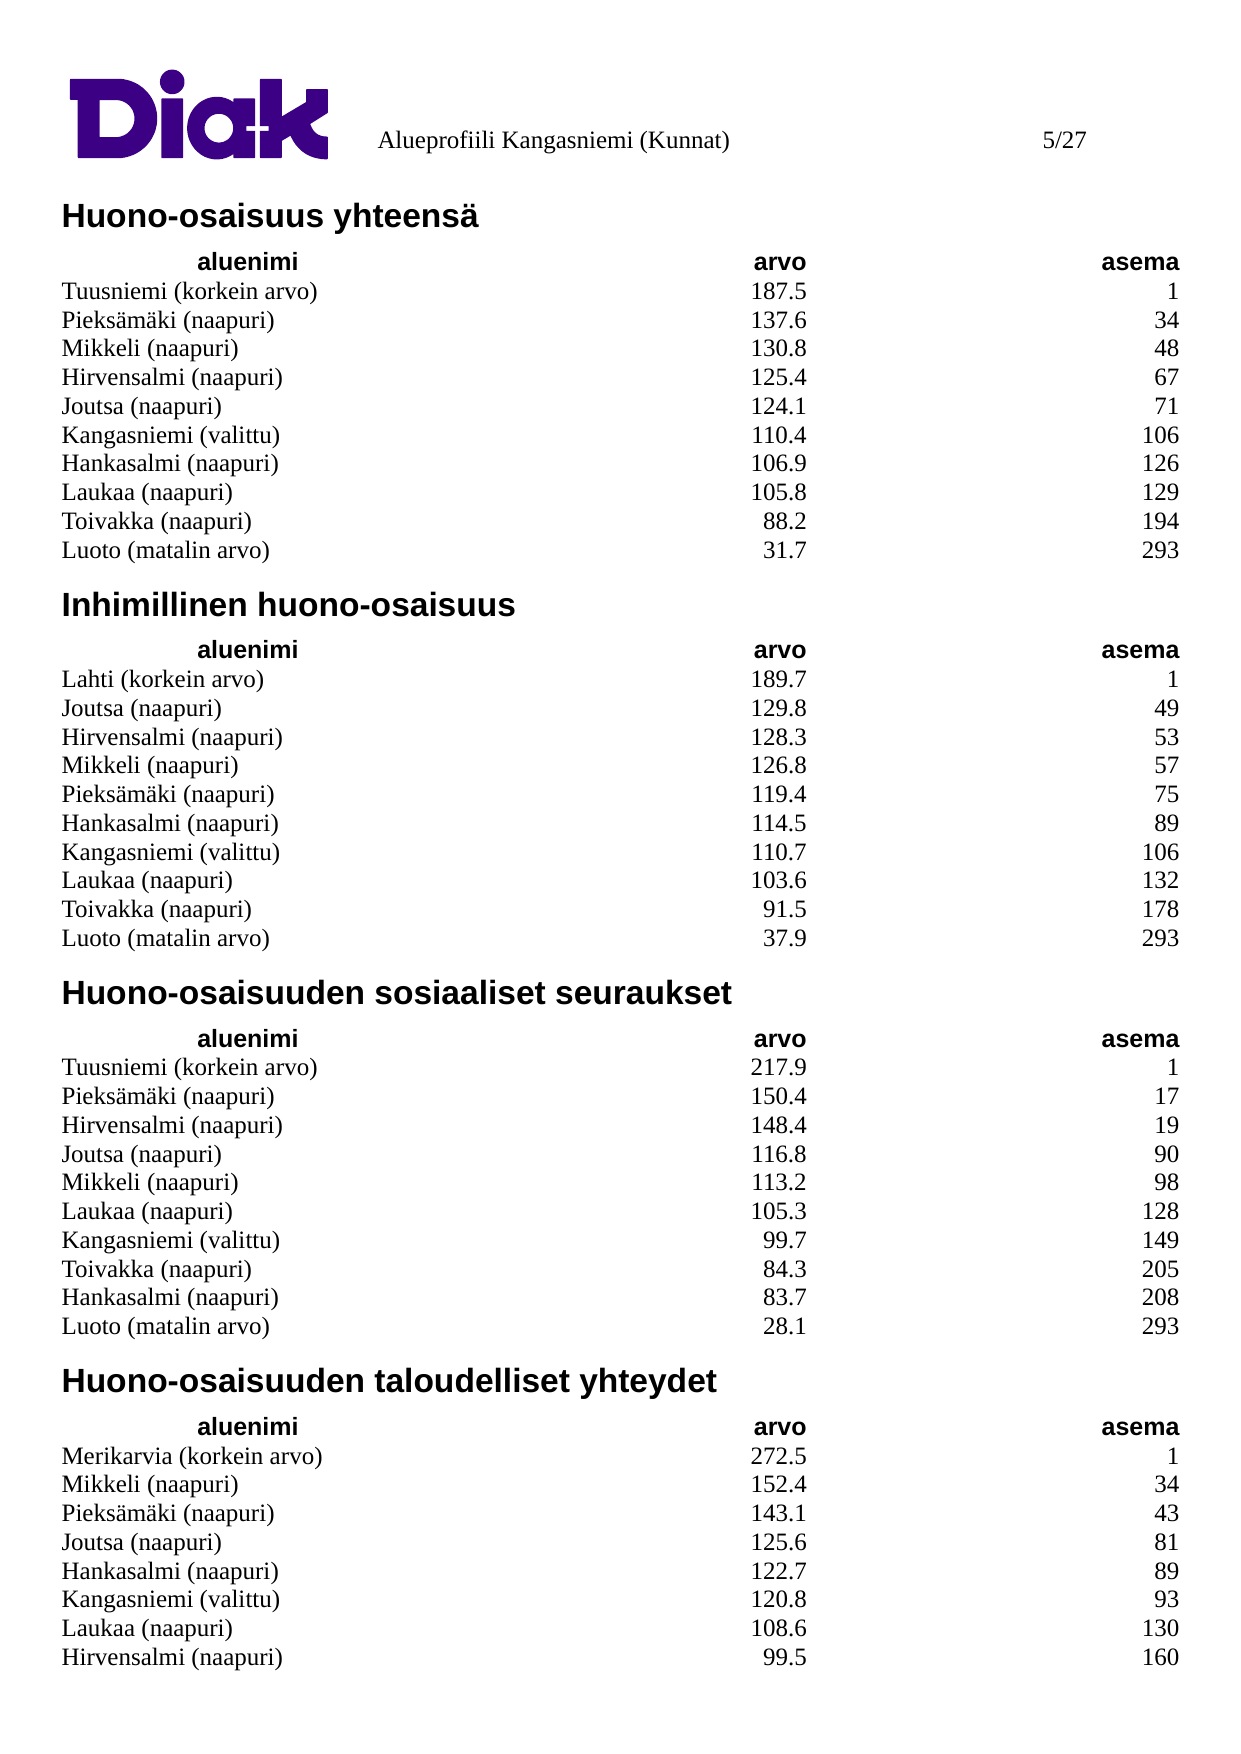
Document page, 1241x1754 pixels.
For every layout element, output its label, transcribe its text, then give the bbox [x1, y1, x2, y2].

table_cell 67 [806, 362, 1179, 391]
table_cell Tuusniemi (korkein arvo) [61, 1053, 434, 1081]
table_cell Toivakka (naapuri) [61, 506, 434, 535]
table_cell Laukaa (naapuri) [61, 477, 434, 506]
table_cell Tuusniemi (korkein arvo) [61, 276, 434, 305]
table_cell Laukaa (naapuri) [61, 1196, 434, 1225]
table_cell Joutsa (naapuri) [61, 1139, 434, 1167]
table_cell Kangasniemi (valittu) [61, 420, 434, 448]
table_cell Lahti (korkein arvo) [61, 664, 434, 693]
table_header asema [806, 1412, 1179, 1441]
table_cell 28.1 [434, 1311, 806, 1340]
table_cell 1 [806, 664, 1179, 693]
table_cell 106 [806, 420, 1179, 448]
table_cell 89 [806, 1556, 1179, 1584]
table_cell Joutsa (naapuri) [61, 391, 434, 420]
table_cell Pieksämäki (naapuri) [61, 305, 434, 333]
table_header arvo [434, 1412, 806, 1441]
table_cell 160 [806, 1642, 1179, 1671]
table_cell 293 [806, 535, 1179, 563]
table_cell Hankasalmi (naapuri) [61, 808, 434, 837]
table_cell 103.6 [434, 866, 806, 894]
table_cell 110.4 [434, 420, 806, 448]
subtitle Inhimillinen huono-osaisuus [61, 584, 1179, 623]
table_cell 110.7 [434, 837, 806, 866]
table_cell 217.9 [434, 1053, 806, 1081]
table_cell Mikkeli (naapuri) [61, 1470, 434, 1498]
table_cell 105.8 [434, 477, 806, 506]
table_cell Mikkeli (naapuri) [61, 751, 434, 779]
subtitle Huono-osaisuuden taloudelliset yhteydet [61, 1361, 1179, 1399]
table_header arvo [434, 1024, 806, 1052]
table_cell 75 [806, 779, 1179, 808]
table_cell 91.5 [434, 894, 806, 923]
table_cell 119.4 [434, 779, 806, 808]
table_cell 293 [806, 1311, 1179, 1340]
table_cell Hirvensalmi (naapuri) [61, 362, 434, 391]
table_cell Mikkeli (naapuri) [61, 1168, 434, 1196]
table_cell Luoto (matalin arvo) [61, 1311, 434, 1340]
table_cell Hirvensalmi (naapuri) [61, 1110, 434, 1139]
table_cell 130.8 [434, 334, 806, 362]
table_cell Hankasalmi (naapuri) [61, 449, 434, 477]
subtitle Huono-osaisuuden sosiaaliset seuraukset [61, 973, 1179, 1011]
table_cell 208 [806, 1283, 1179, 1311]
table_cell 205 [806, 1254, 1179, 1282]
table_cell 53 [806, 722, 1179, 751]
table_cell Pieksämäki (naapuri) [61, 779, 434, 808]
table_cell Laukaa (naapuri) [61, 1613, 434, 1642]
table_cell 187.5 [434, 276, 806, 305]
table_cell Toivakka (naapuri) [61, 894, 434, 923]
table_header asema [806, 247, 1179, 276]
table_cell 84.3 [434, 1254, 806, 1282]
table_cell 71 [806, 391, 1179, 420]
table_cell 43 [806, 1498, 1179, 1527]
table_cell 19 [806, 1110, 1179, 1139]
table_cell 132 [806, 866, 1179, 894]
table_cell 83.7 [434, 1283, 806, 1311]
table_header arvo [434, 636, 806, 664]
table_cell 114.5 [434, 808, 806, 837]
table_header aluenimi [61, 247, 434, 276]
table_cell 34 [806, 305, 1179, 333]
table_cell 37.9 [434, 923, 806, 952]
table_cell 113.2 [434, 1168, 806, 1196]
subtitle Huono-osaisuus yhteensä [61, 196, 1179, 235]
table_cell 81 [806, 1527, 1179, 1556]
table_cell 125.6 [434, 1527, 806, 1556]
table_cell Laukaa (naapuri) [61, 866, 434, 894]
table_cell 143.1 [434, 1498, 806, 1527]
table_cell Hankasalmi (naapuri) [61, 1283, 434, 1311]
table_header aluenimi [61, 1024, 434, 1052]
table_cell Joutsa (naapuri) [61, 693, 434, 722]
table_cell 130 [806, 1613, 1179, 1642]
table_cell Kangasniemi (valittu) [61, 1225, 434, 1254]
table_cell 178 [806, 894, 1179, 923]
table_cell Luoto (matalin arvo) [61, 535, 434, 563]
table_cell Toivakka (naapuri) [61, 1254, 434, 1282]
table_header aluenimi [61, 636, 434, 664]
table_cell 137.6 [434, 305, 806, 333]
table_cell 108.6 [434, 1613, 806, 1642]
table_cell 1 [806, 1053, 1179, 1081]
table_cell 31.7 [434, 535, 806, 563]
table_cell 125.4 [434, 362, 806, 391]
table_cell 293 [806, 923, 1179, 952]
table_cell Pieksämäki (naapuri) [61, 1498, 434, 1527]
table_cell Kangasniemi (valittu) [61, 837, 434, 866]
table_cell Merikarvia (korkein arvo) [61, 1441, 434, 1469]
table_header aluenimi [61, 1412, 434, 1441]
table_cell 106.9 [434, 449, 806, 477]
table_cell 90 [806, 1139, 1179, 1167]
table_cell Luoto (matalin arvo) [61, 923, 434, 952]
table_cell 150.4 [434, 1081, 806, 1110]
table_cell 116.8 [434, 1139, 806, 1167]
table_cell 126 [806, 449, 1179, 477]
table_cell 152.4 [434, 1470, 806, 1498]
table_cell 98 [806, 1168, 1179, 1196]
table_cell Pieksämäki (naapuri) [61, 1081, 434, 1110]
table_cell 189.7 [434, 664, 806, 693]
table_cell 105.3 [434, 1196, 806, 1225]
table_cell 124.1 [434, 391, 806, 420]
table_cell 128 [806, 1196, 1179, 1225]
table_header asema [806, 636, 1179, 664]
table_cell 99.7 [434, 1225, 806, 1254]
table_header arvo [434, 247, 806, 276]
table_cell 126.8 [434, 751, 806, 779]
table_cell 148.4 [434, 1110, 806, 1139]
table_cell 1 [806, 276, 1179, 305]
table_cell 89 [806, 808, 1179, 837]
table_cell 129.8 [434, 693, 806, 722]
table_cell Kangasniemi (valittu) [61, 1585, 434, 1613]
table_cell Joutsa (naapuri) [61, 1527, 434, 1556]
table_cell Mikkeli (naapuri) [61, 334, 434, 362]
table_cell 34 [806, 1470, 1179, 1498]
table_cell Hirvensalmi (naapuri) [61, 722, 434, 751]
table_header asema [806, 1024, 1179, 1052]
table_cell 106 [806, 837, 1179, 866]
table_cell 49 [806, 693, 1179, 722]
table_cell 88.2 [434, 506, 806, 535]
table_cell 149 [806, 1225, 1179, 1254]
table_cell Hankasalmi (naapuri) [61, 1556, 434, 1584]
table_cell 93 [806, 1585, 1179, 1613]
table_cell 272.5 [434, 1441, 806, 1469]
table_cell 120.8 [434, 1585, 806, 1613]
table_cell 194 [806, 506, 1179, 535]
table_cell 128.3 [434, 722, 806, 751]
table_cell 57 [806, 751, 1179, 779]
table_cell 99.5 [434, 1642, 806, 1671]
table_cell 1 [806, 1441, 1179, 1469]
table_cell 129 [806, 477, 1179, 506]
table_cell 48 [806, 334, 1179, 362]
table_cell 17 [806, 1081, 1179, 1110]
table_cell 122.7 [434, 1556, 806, 1584]
table_cell Hirvensalmi (naapuri) [61, 1642, 434, 1671]
